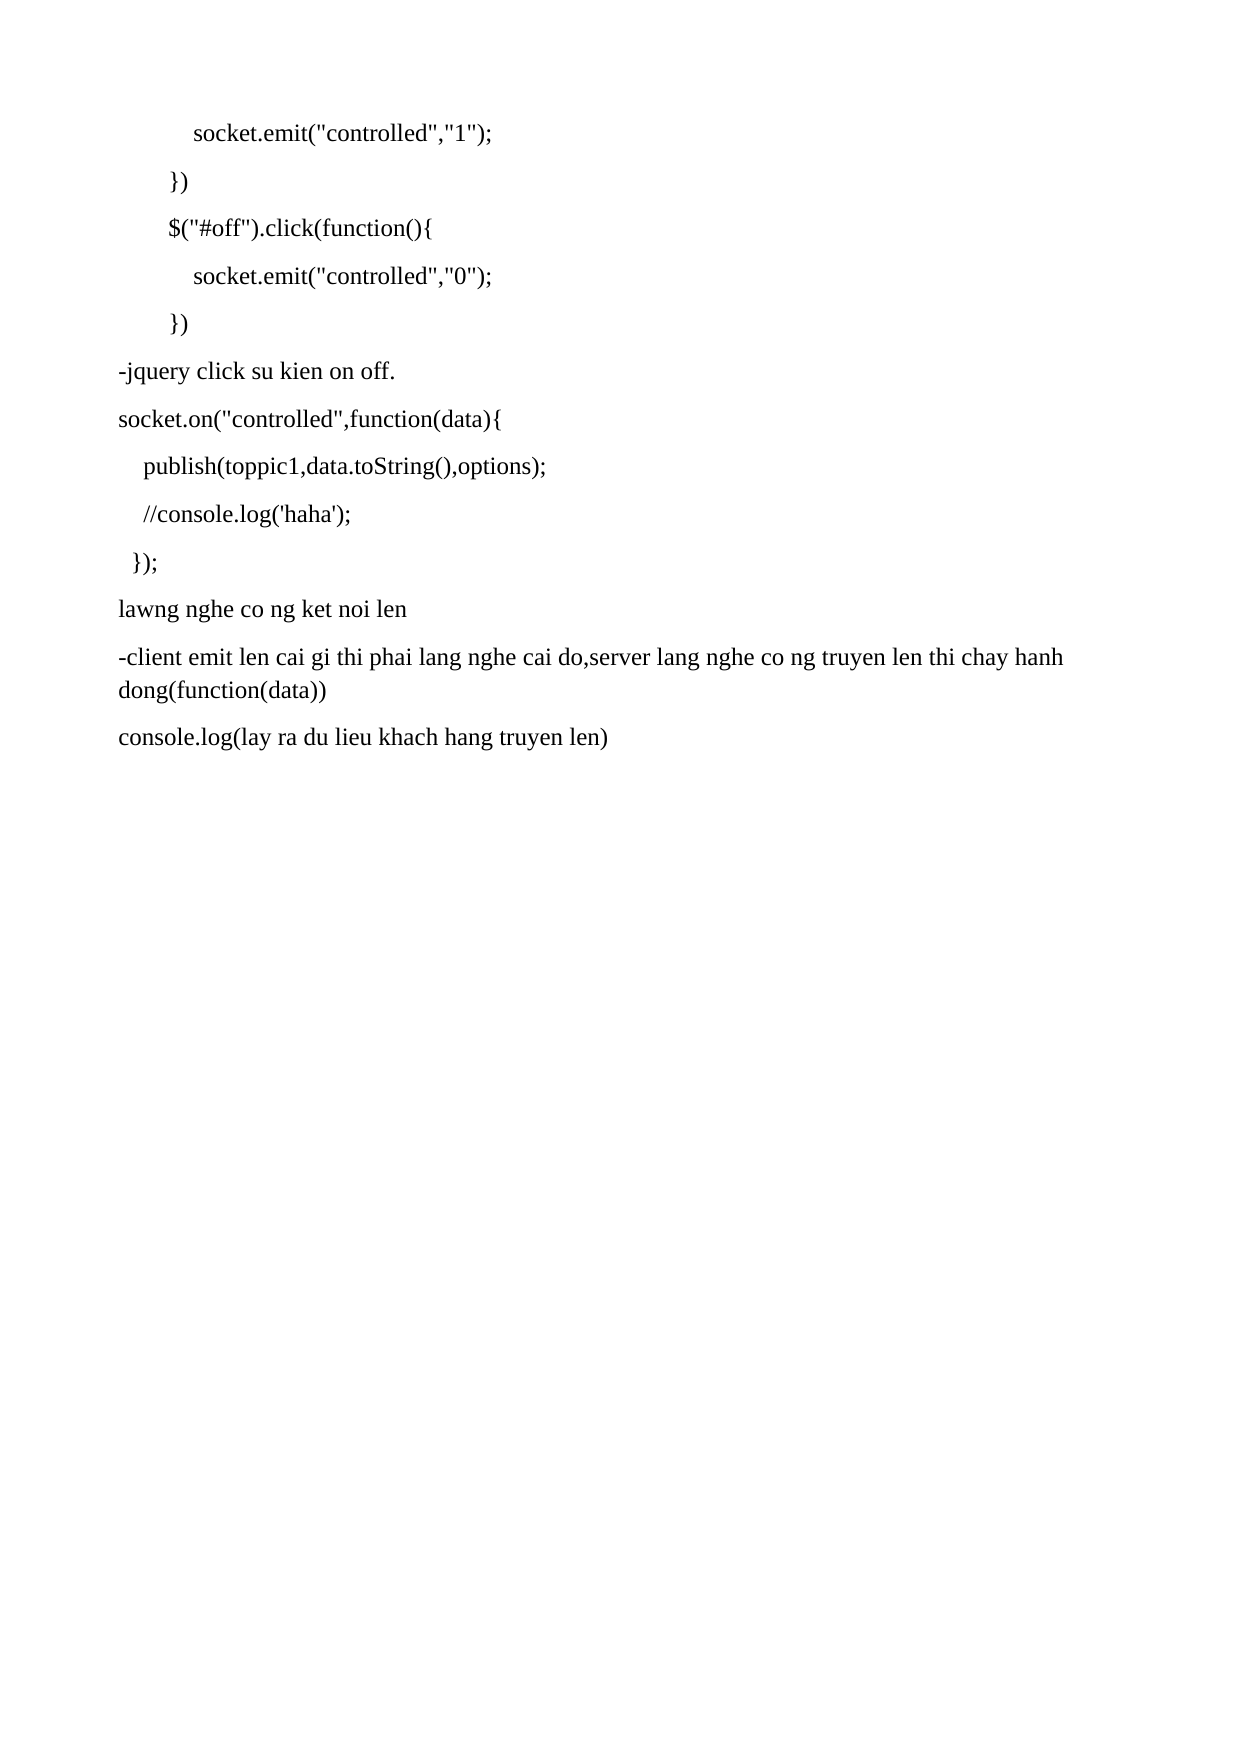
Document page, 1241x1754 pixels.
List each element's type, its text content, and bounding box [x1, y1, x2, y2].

text publish(toppic1,data.toString(),options); [118, 451, 1122, 480]
text }) [118, 166, 1122, 194]
text }); [118, 547, 1122, 575]
text -jquery click su kien on off. [118, 356, 1122, 385]
text }) [118, 308, 1122, 337]
text //console.log('haha'); [118, 499, 1122, 528]
text console.log(lay ra du lieu khach hang truyen len) [118, 722, 1122, 751]
text -client emit len cai gi thi phai lang nghe cai do,server lang nghe co ng truyen len thi chay hanh dong(function(data)) [118, 642, 1122, 703]
text socket.emit("controlled","1"); [118, 118, 1122, 147]
text $("#off").click(function(){ [118, 213, 1122, 242]
text lawng nghe co ng ket noi len [118, 594, 1122, 623]
text socket.emit("controlled","0"); [118, 261, 1122, 290]
text socket.on("controlled",function(data){ [118, 404, 1122, 432]
